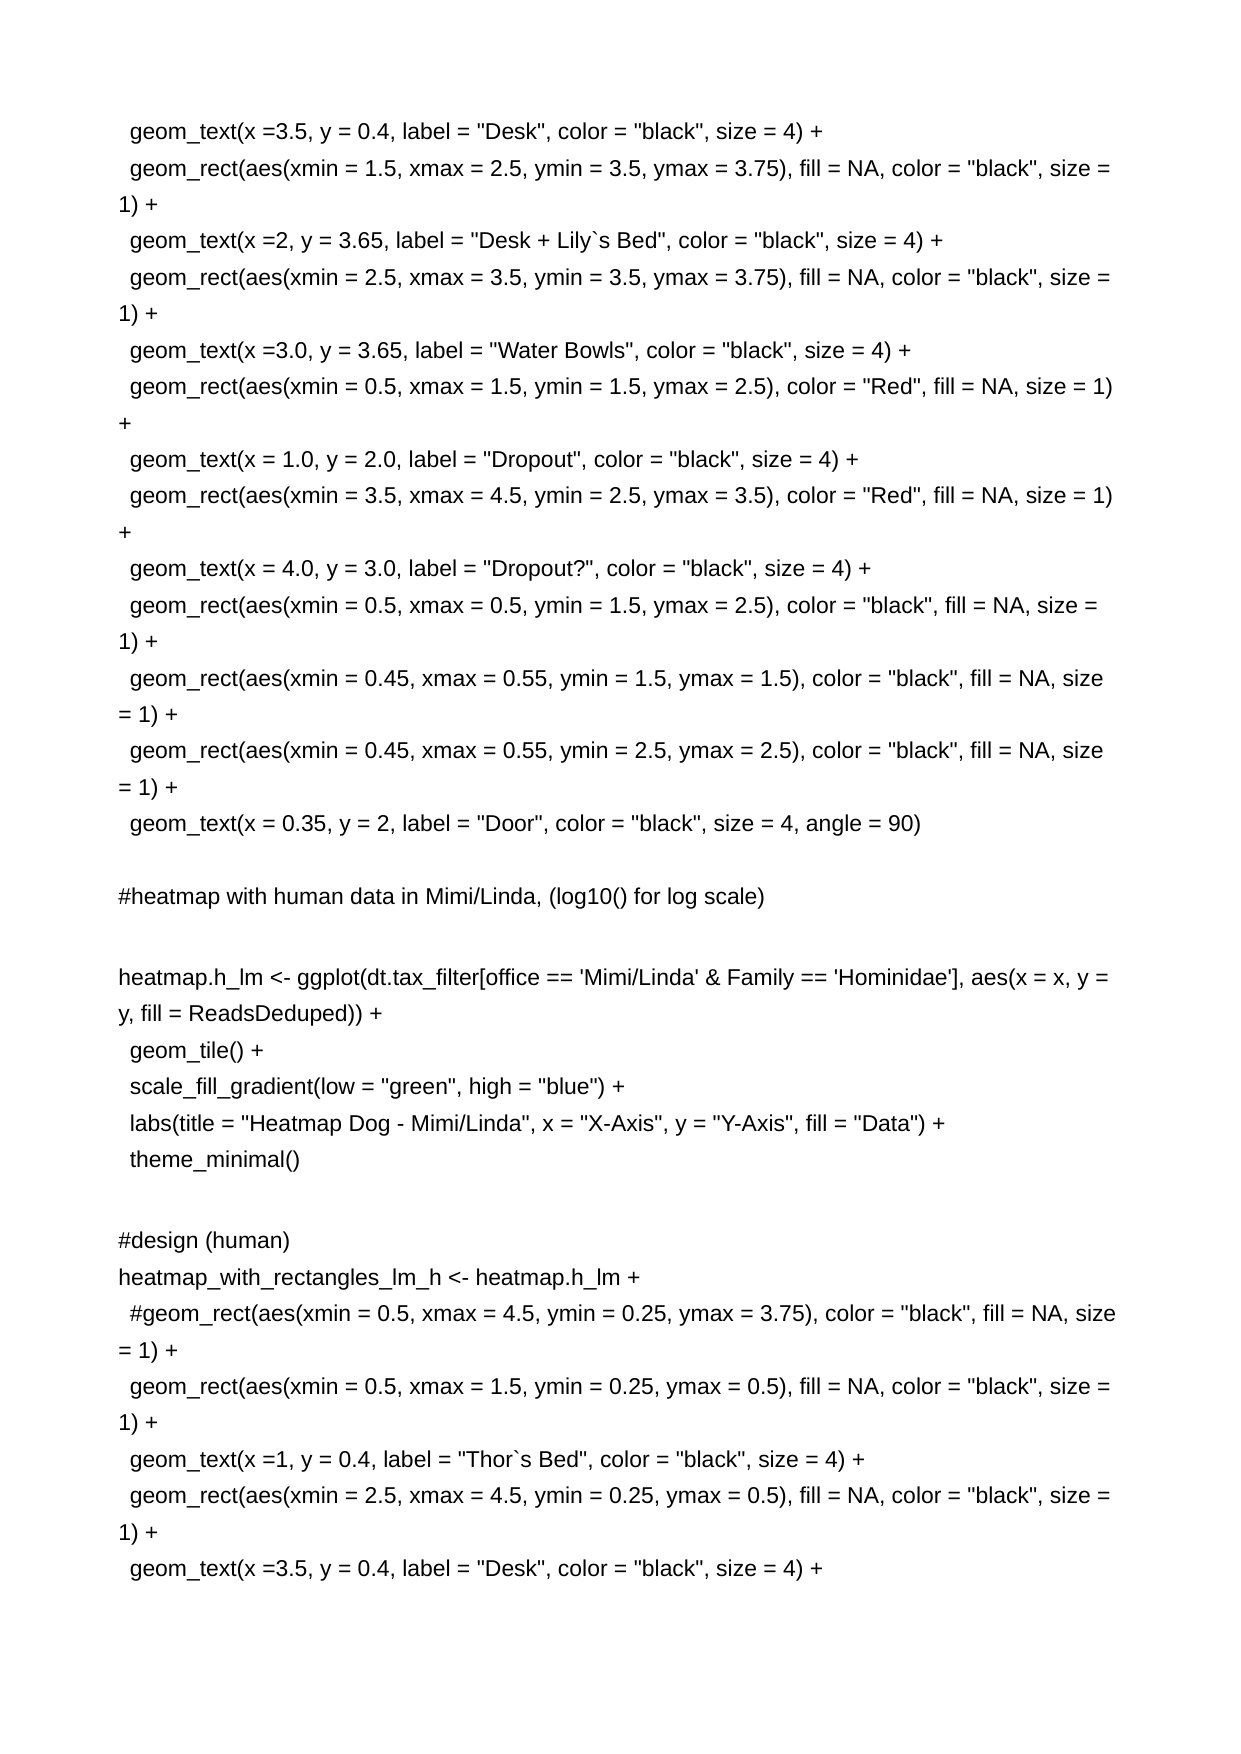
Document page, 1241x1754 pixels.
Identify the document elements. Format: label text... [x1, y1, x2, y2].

text heatmap_with_rectangles_lm_h <- heatmap.h_lm + [118, 1264, 1122, 1290]
text labs(title = "Heatmap Dog - Mimi/Linda", x = "X-Axis", y = "Y-Axis", fill = "Data") + [118, 1110, 1122, 1136]
text #geom_rect(aes(xmin = 0.5, xmax = 4.5, ymin = 0.25, ymax = 3.75), color = "black", fill = NA, size = 1) + [118, 1300, 1122, 1363]
text geom_text(x =3.0, y = 3.65, label = "Water Bowls", color = "black", size = 4) + [118, 337, 1122, 363]
text geom_text(x = 0.35, y = 2, label = "Door", color = "black", size = 4, angle = 90) [118, 810, 1122, 837]
text geom_rect(aes(xmin = 0.5, xmax = 1.5, ymin = 1.5, ymax = 2.5), color = "Red", fill = NA, size = 1) + [118, 373, 1122, 436]
text geom_text(x = 4.0, y = 3.0, label = "Dropout?", color = "black", size = 4) + [118, 555, 1122, 582]
text geom_text(x =1, y = 0.4, label = "Thor`s Bed", color = "black", size = 4) + [118, 1446, 1122, 1472]
text heatmap.h_lm <- ggplot(dt.tax_filter[office == 'Mimi/Linda' & Family == 'Hominidae'], aes(x = x, y = y, fill = ReadsDeduped)) + [118, 964, 1122, 1027]
text geom_rect(aes(xmin = 0.5, xmax = 0.5, ymin = 1.5, ymax = 2.5), color = "black", fill = NA, size = 1) + [118, 592, 1122, 654]
text geom_text(x =2, y = 3.65, label = "Desk + Lily`s Bed", color = "black", size = 4) + [118, 227, 1122, 254]
text geom_rect(aes(xmin = 2.5, xmax = 3.5, ymin = 3.5, ymax = 3.75), fill = NA, color = "black", size = 1) + [118, 264, 1122, 327]
text geom_rect(aes(xmin = 1.5, xmax = 2.5, ymin = 3.5, ymax = 3.75), fill = NA, color = "black", size = 1) + [118, 154, 1122, 217]
text geom_tile() + [118, 1037, 1122, 1063]
text theme_minimal() [118, 1146, 1122, 1173]
text geom_rect(aes(xmin = 0.45, xmax = 0.55, ymin = 1.5, ymax = 1.5), color = "black", fill = NA, size = 1) + [118, 664, 1122, 727]
text geom_rect(aes(xmin = 2.5, xmax = 4.5, ymin = 0.25, ymax = 0.5), fill = NA, color = "black", size = 1) + [118, 1482, 1122, 1545]
text geom_rect(aes(xmin = 0.5, xmax = 1.5, ymin = 0.25, ymax = 0.5), fill = NA, color = "black", size = 1) + [118, 1373, 1122, 1436]
text geom_text(x =3.5, y = 0.4, label = "Desk", color = "black", size = 4) + [118, 118, 1122, 144]
text scale_fill_gradient(low = "green", high = "blue") + [118, 1073, 1122, 1100]
text geom_text(x =3.5, y = 0.4, label = "Desk", color = "black", size = 4) + [118, 1555, 1122, 1581]
text geom_rect(aes(xmin = 3.5, xmax = 4.5, ymin = 2.5, ymax = 3.5), color = "Red", fill = NA, size = 1) + [118, 482, 1122, 545]
text geom_text(x = 1.0, y = 2.0, label = "Dropout", color = "black", size = 4) + [118, 446, 1122, 472]
text #design (human) [118, 1227, 1122, 1254]
text #heatmap with human data in Mimi/Linda, (log10() for log scale) [118, 883, 1122, 909]
text geom_rect(aes(xmin = 0.45, xmax = 0.55, ymin = 2.5, ymax = 2.5), color = "black", fill = NA, size = 1) + [118, 737, 1122, 800]
